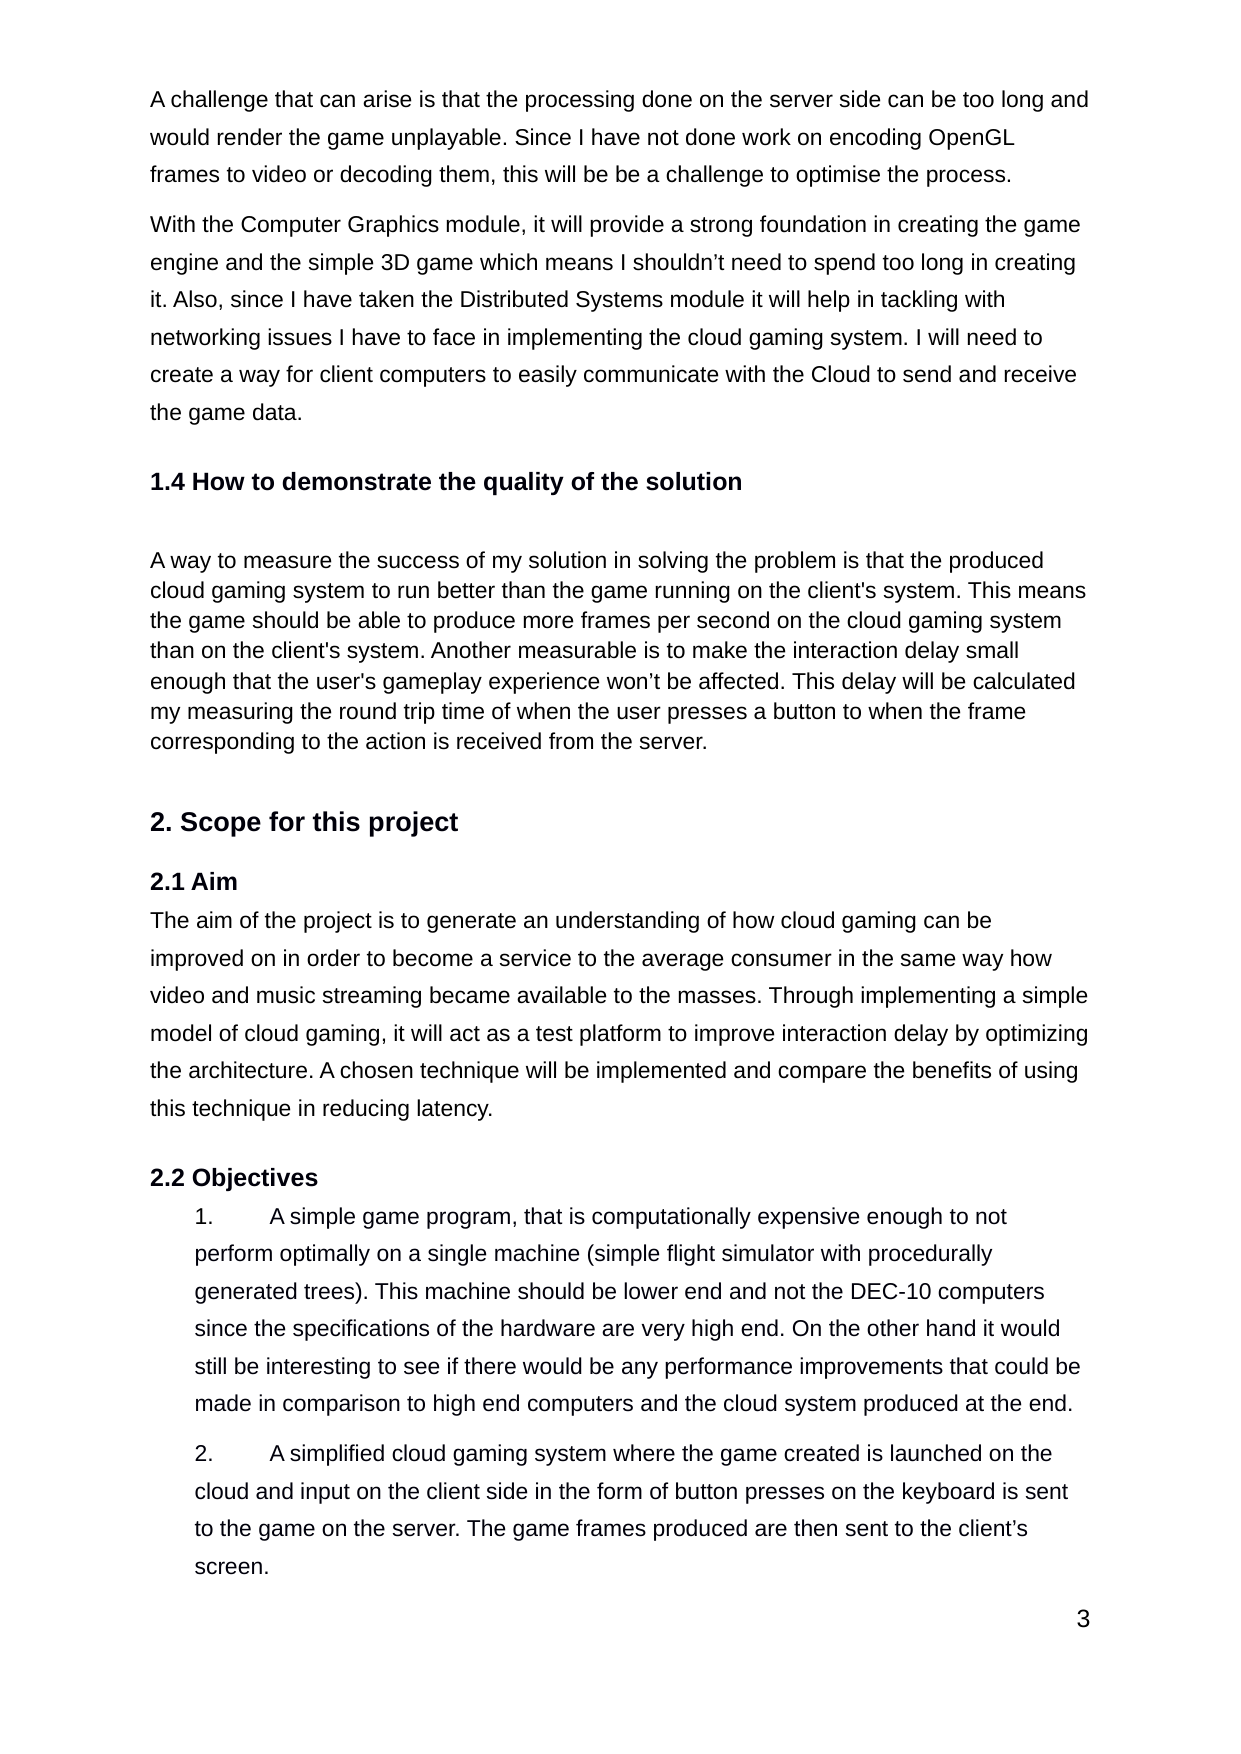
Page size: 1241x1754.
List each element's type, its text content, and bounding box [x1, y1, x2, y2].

text A challenge that can arise is that the processing done on the server side can be too long and would render the game unplayable. Since I have not done work on encoding OpenGL frames to video or decoding them, this will be be a challenge to optimise the process. [150, 75, 1090, 187]
subtitle 2. Scope for this project [150, 800, 1090, 837]
list A simple game program, that is computationally expensive enough to not perform optimally on a single machine (simple flight simulator with procedurally generated trees). This machine should be lower end and not the DEC-10 computers since the specifications of the hardware are very high end. On the other hand it would still be interesting to see if there would be any performance improvements that could be made in comparison to high end computers and the cloud system produced at the end. [194, 1192, 1090, 1417]
list A simplified cloud gaming system where the game created is launched on the cloud and input on the client side in the form of button presses on the keyboard is sent to the game on the server. The game frames produced are then sent to the client’s screen. [194, 1429, 1090, 1579]
subtitle 2.2 Objectives [150, 1154, 1090, 1192]
text The aim of the project is to generate an understanding of how cloud gaming can be improved on in order to become a service to the average consumer in the same way how video and music streaming became available to the masses. Through implementing a simple model of cloud gaming, it will act as a test platform to improve interaction delay by optimizing the architecture. A chosen technique will be implemented and compare the benefits of using this technique in reducing latency. [150, 896, 1090, 1121]
text A way to measure the success of my solution in solving the problem is that the produced cloud gaming system to run better than the game running on the client's system. This means the game should be able to produce more frames per second on the cloud gaming system than on the client's system. Another measurable is to make the interaction delay small enough that the user's gameplay experience won’t be affected. This delay will be calculated my measuring the round trip time of when the user presses a button to when the frame corresponding to the action is received from the server. [150, 547, 1090, 754]
subtitle 2.1 Aim [150, 858, 1090, 896]
text With the Computer Graphics module, it will provide a strong foundation in creating the game engine and the simple 3D game which means I shouldn’t need to spend too long in creating it. Also, since I have taken the Distributed Systems module it will help in tackling with networking issues I have to face in implementing the cloud gaming system. I will need to create a way for client computers to easily communicate with the Cloud to send and receive the game data. [150, 200, 1090, 425]
subtitle 1.4 How to demonstrate the quality of the solution [150, 458, 1090, 496]
